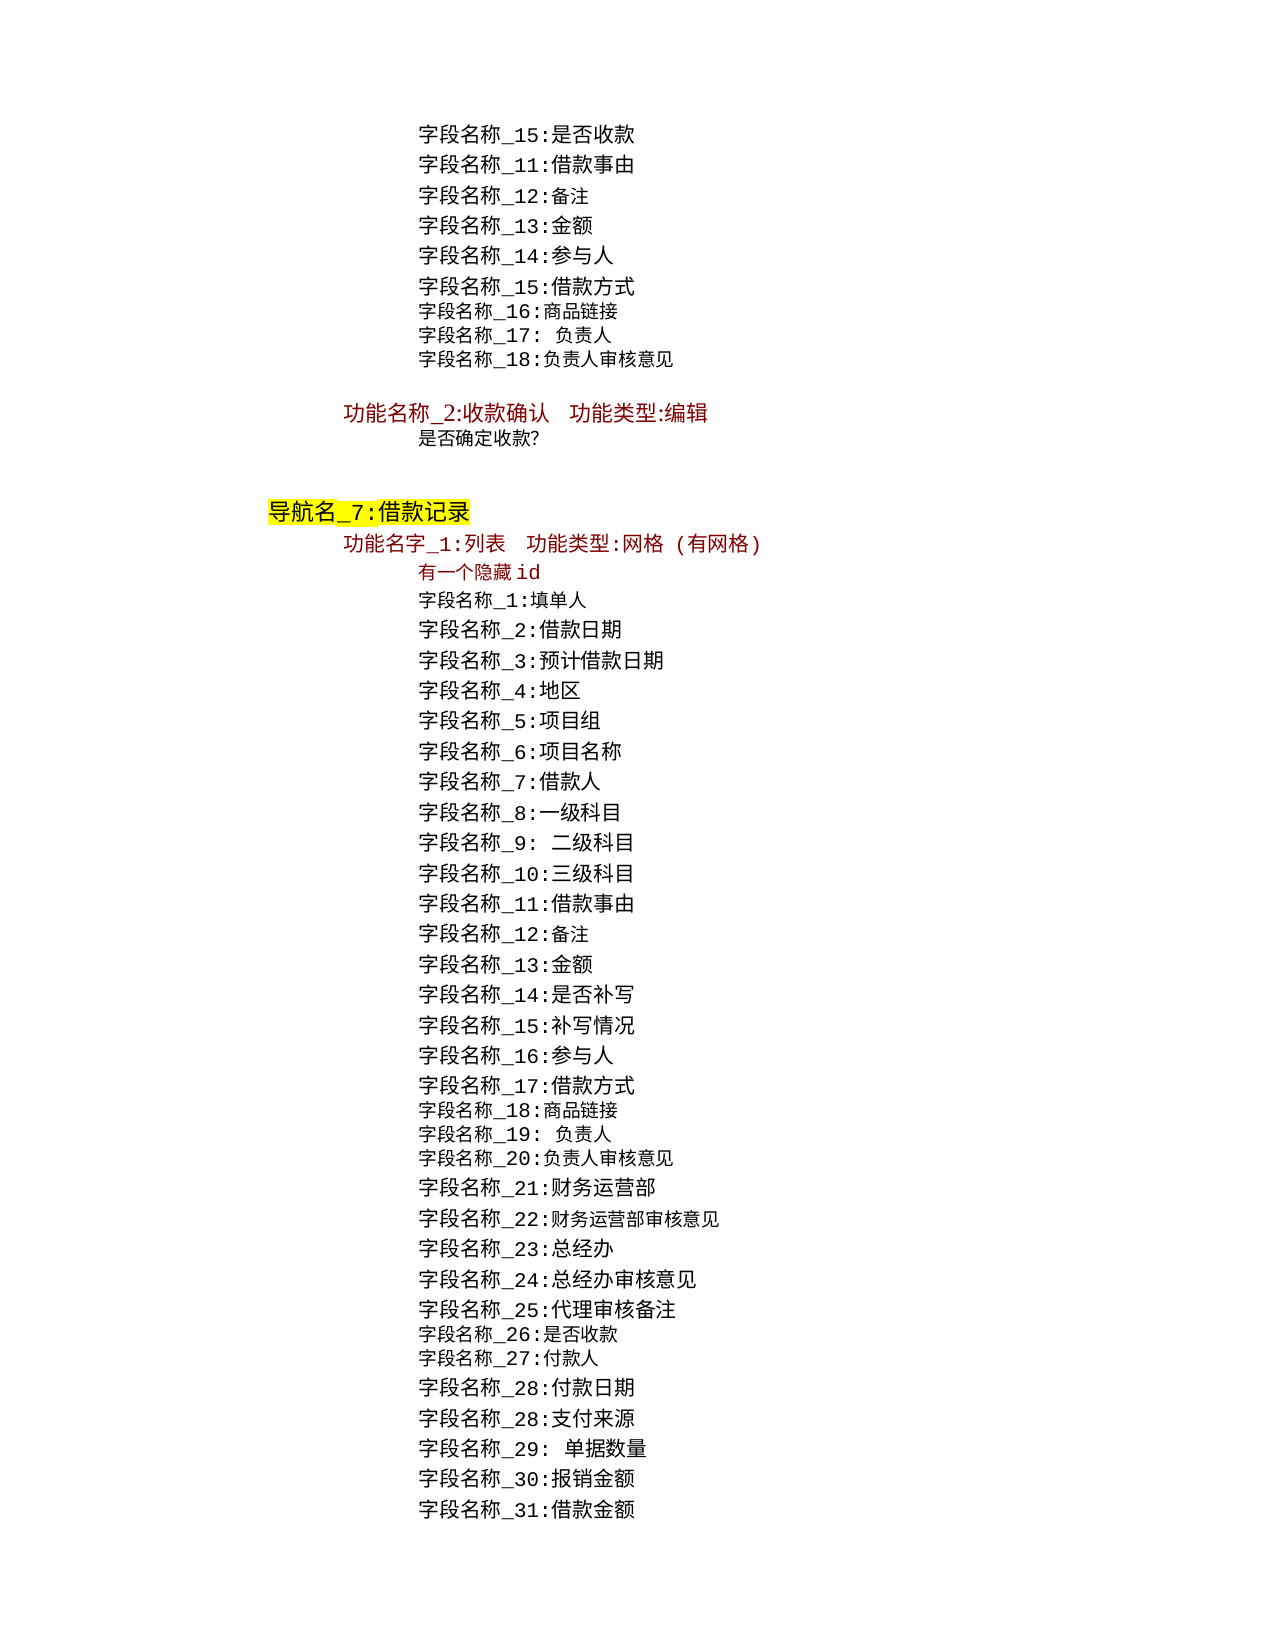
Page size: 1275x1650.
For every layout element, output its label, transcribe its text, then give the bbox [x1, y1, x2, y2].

text 字段名称_22:财务运营部审核意见 [118, 1202, 1157, 1232]
text 字段名称_14:是否补写 [118, 978, 1157, 1009]
text 字段名称_28:付款日期 [118, 1371, 1157, 1402]
text 字段名称_15:借款方式 [118, 270, 1157, 301]
text 字段名称_14:参与人 [118, 240, 1157, 270]
text 字段名称_3:预计借款日期 [118, 644, 1157, 674]
text 字段名称_2:借款日期 [118, 613, 1157, 644]
text 字段名称_23:总经办 [118, 1232, 1157, 1263]
text 字段名称_26:是否收款 [118, 1324, 1157, 1348]
text 字段名称_12:备注 [118, 179, 1157, 209]
text 字段名称_16:参与人 [118, 1039, 1157, 1070]
text 字段名称_17:借款方式 [118, 1070, 1157, 1100]
text 字段名称_18:负责人审核意见 [118, 348, 1157, 372]
text 字段名称_21:财务运营部 [118, 1172, 1157, 1202]
text 字段名称_5:项目组 [118, 705, 1157, 735]
text 字段名称_11:借款事由 [118, 887, 1157, 918]
text 字段名称_1:填单人 [118, 585, 1157, 613]
text 功能名字_1:列表 功能类型:网格 (有网格) [118, 527, 1157, 557]
text 字段名称_9: 二级科目 [118, 826, 1157, 857]
text 字段名称_13:金额 [118, 948, 1157, 978]
text 字段名称_13:金额 [118, 209, 1157, 240]
text 是否确定收款？ [118, 427, 1157, 451]
text 字段名称_30:报销金额 [118, 1463, 1157, 1493]
text 字段名称_16:商品链接 [118, 301, 1157, 324]
text 字段名称_31:借款金额 [118, 1493, 1157, 1523]
text 字段名称_19: 负责人 [118, 1124, 1157, 1148]
text 字段名称_25:代理审核备注 [118, 1293, 1157, 1324]
text 字段名称_17: 负责人 [118, 324, 1157, 348]
text 字段名称_20:负责人审核意见 [118, 1148, 1157, 1172]
text 字段名称_8:一级科目 [118, 796, 1157, 826]
text 字段名称_18:商品链接 [118, 1100, 1157, 1124]
text 导航名_7:借款记录 [118, 499, 1157, 527]
text 字段名称_27:付款人 [118, 1348, 1157, 1371]
text 字段名称_29: 单据数量 [118, 1432, 1157, 1463]
text 字段名称_28:支付来源 [118, 1402, 1157, 1432]
text 字段名称_6:项目名称 [118, 735, 1157, 766]
text 字段名称_11:借款事由 [118, 148, 1157, 179]
text 字段名称_15:补写情况 [118, 1009, 1157, 1039]
text 有一个隐藏id [118, 557, 1157, 585]
text 字段名称_4:地区 [118, 674, 1157, 705]
text 字段名称_10:三级科目 [118, 857, 1157, 887]
text 字段名称_7:借款人 [118, 766, 1157, 796]
text 字段名称_12:备注 [118, 918, 1157, 948]
text 字段名称_15:是否收款 [118, 118, 1157, 148]
text 字段名称_24:总经办审核意见 [118, 1263, 1157, 1293]
text 功能名称_2:收款确认 功能类型:编辑 [118, 396, 1157, 427]
